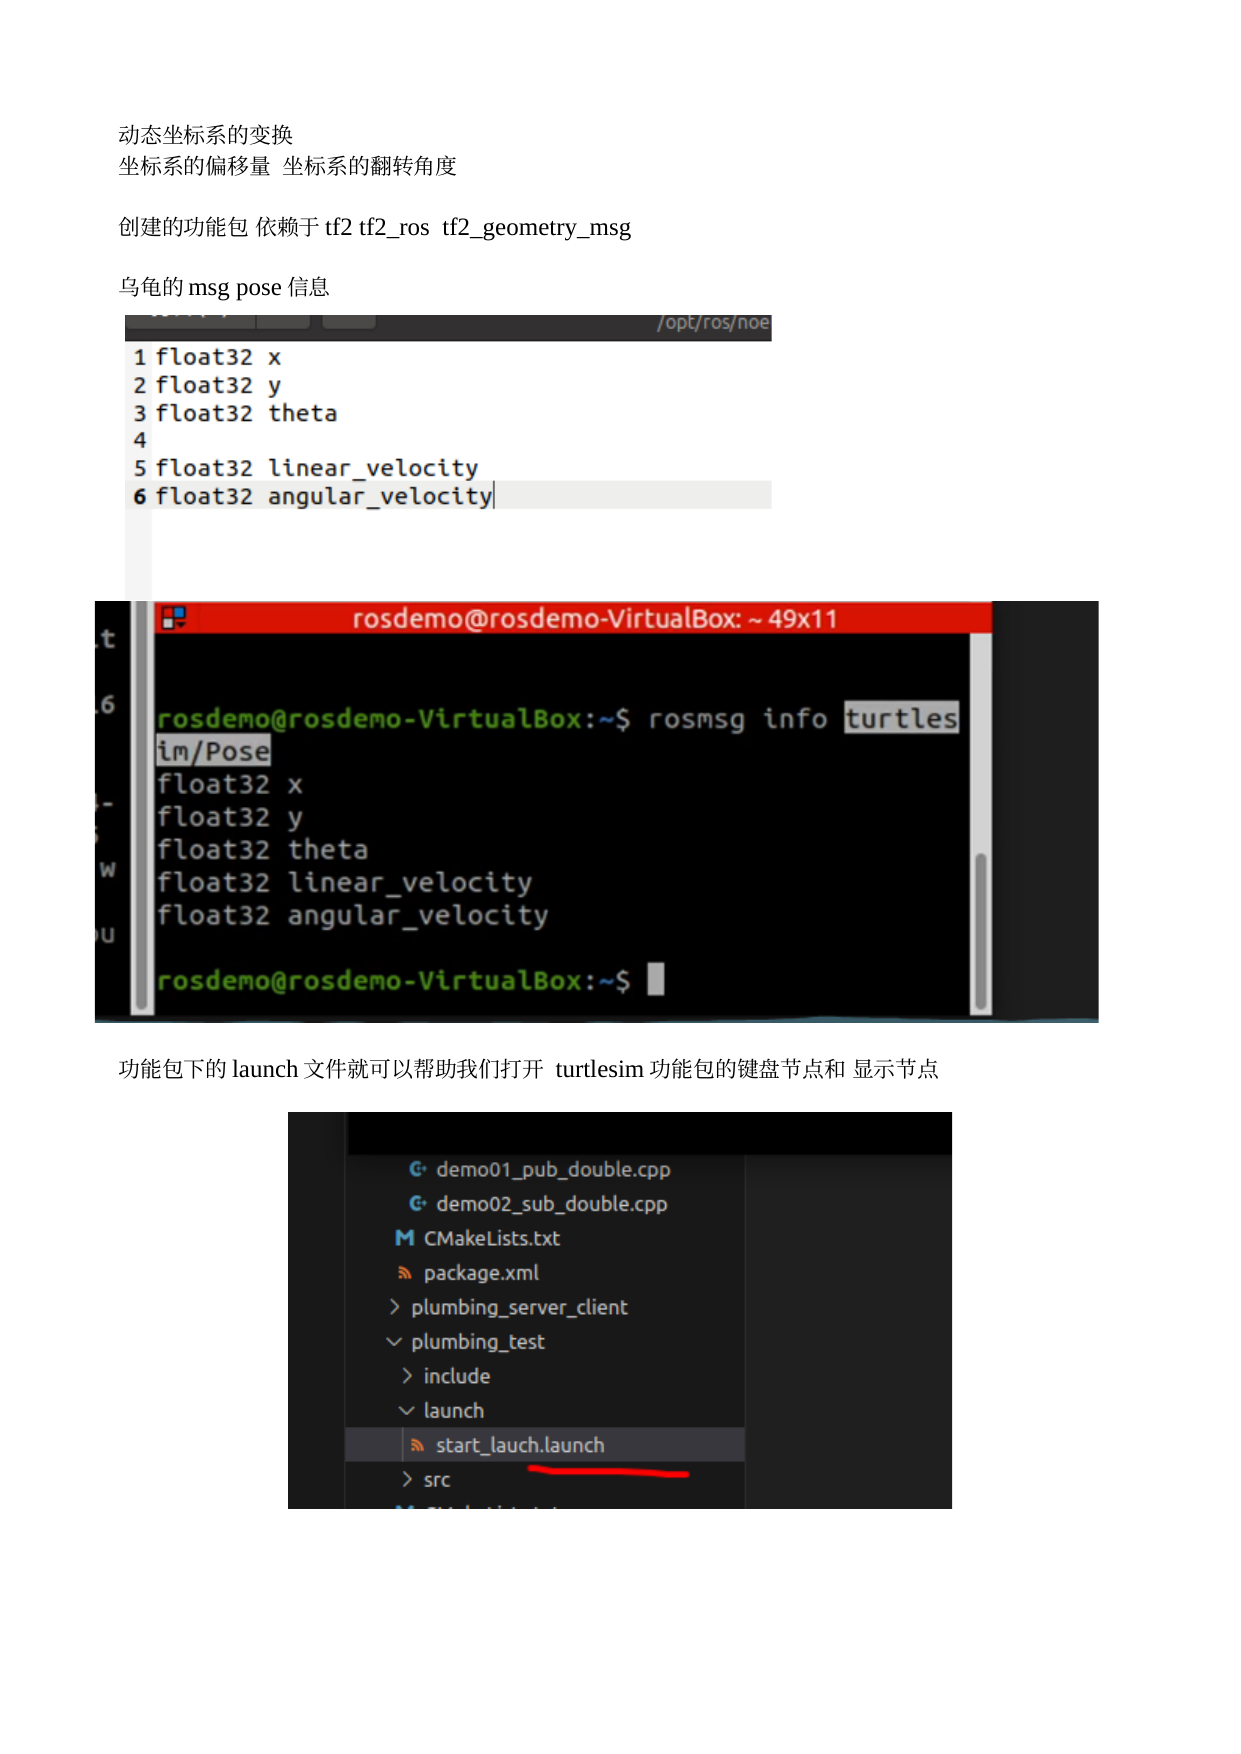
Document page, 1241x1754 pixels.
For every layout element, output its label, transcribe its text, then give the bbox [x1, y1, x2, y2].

picture [288, 1112, 953, 1509]
text 动态坐标系的变换 [118, 118, 1122, 149]
text 功能包下的launch文件就可以帮助我们打开 turtlesim功能包的键盘节点和 显示节点 [118, 1052, 1122, 1083]
picture [125, 315, 772, 600]
text 坐标系的偏移量 坐标系的翻转角度 [118, 149, 1122, 181]
picture [94, 601, 1099, 1023]
text 创建的功能包 依赖于tf2 tf2_ros tf2_geometry_msg [118, 210, 1122, 241]
text 乌龟的msg pose信息 [118, 270, 1122, 301]
